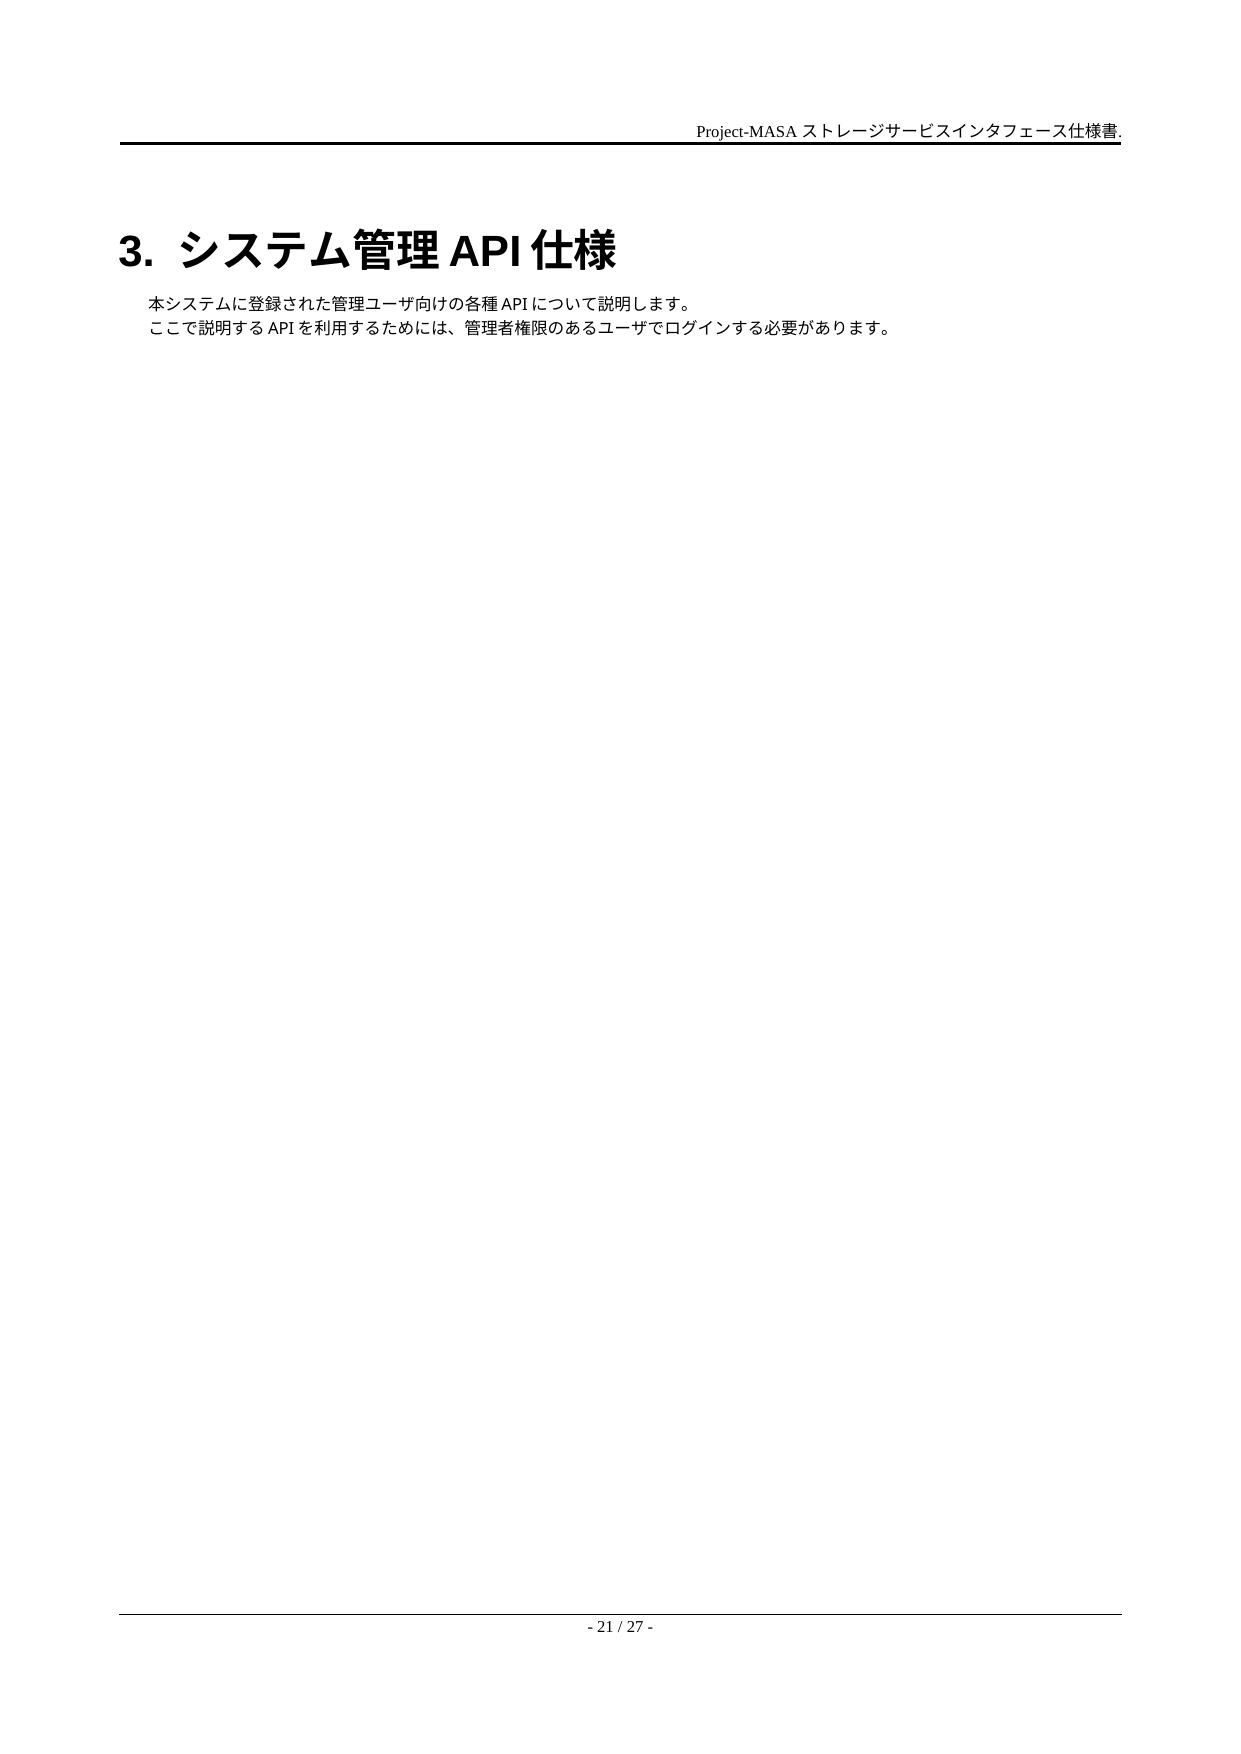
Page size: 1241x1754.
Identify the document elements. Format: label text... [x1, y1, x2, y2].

text 本システムに登録された管理ユーザ向けの各種APIについて説明します。 [148, 291, 1122, 315]
text ここで説明するAPIを利用するためには、管理者権限のあるユーザでログインする必要があります。 [148, 315, 1122, 339]
subtitle システム管理API仕様 [118, 215, 1122, 278]
